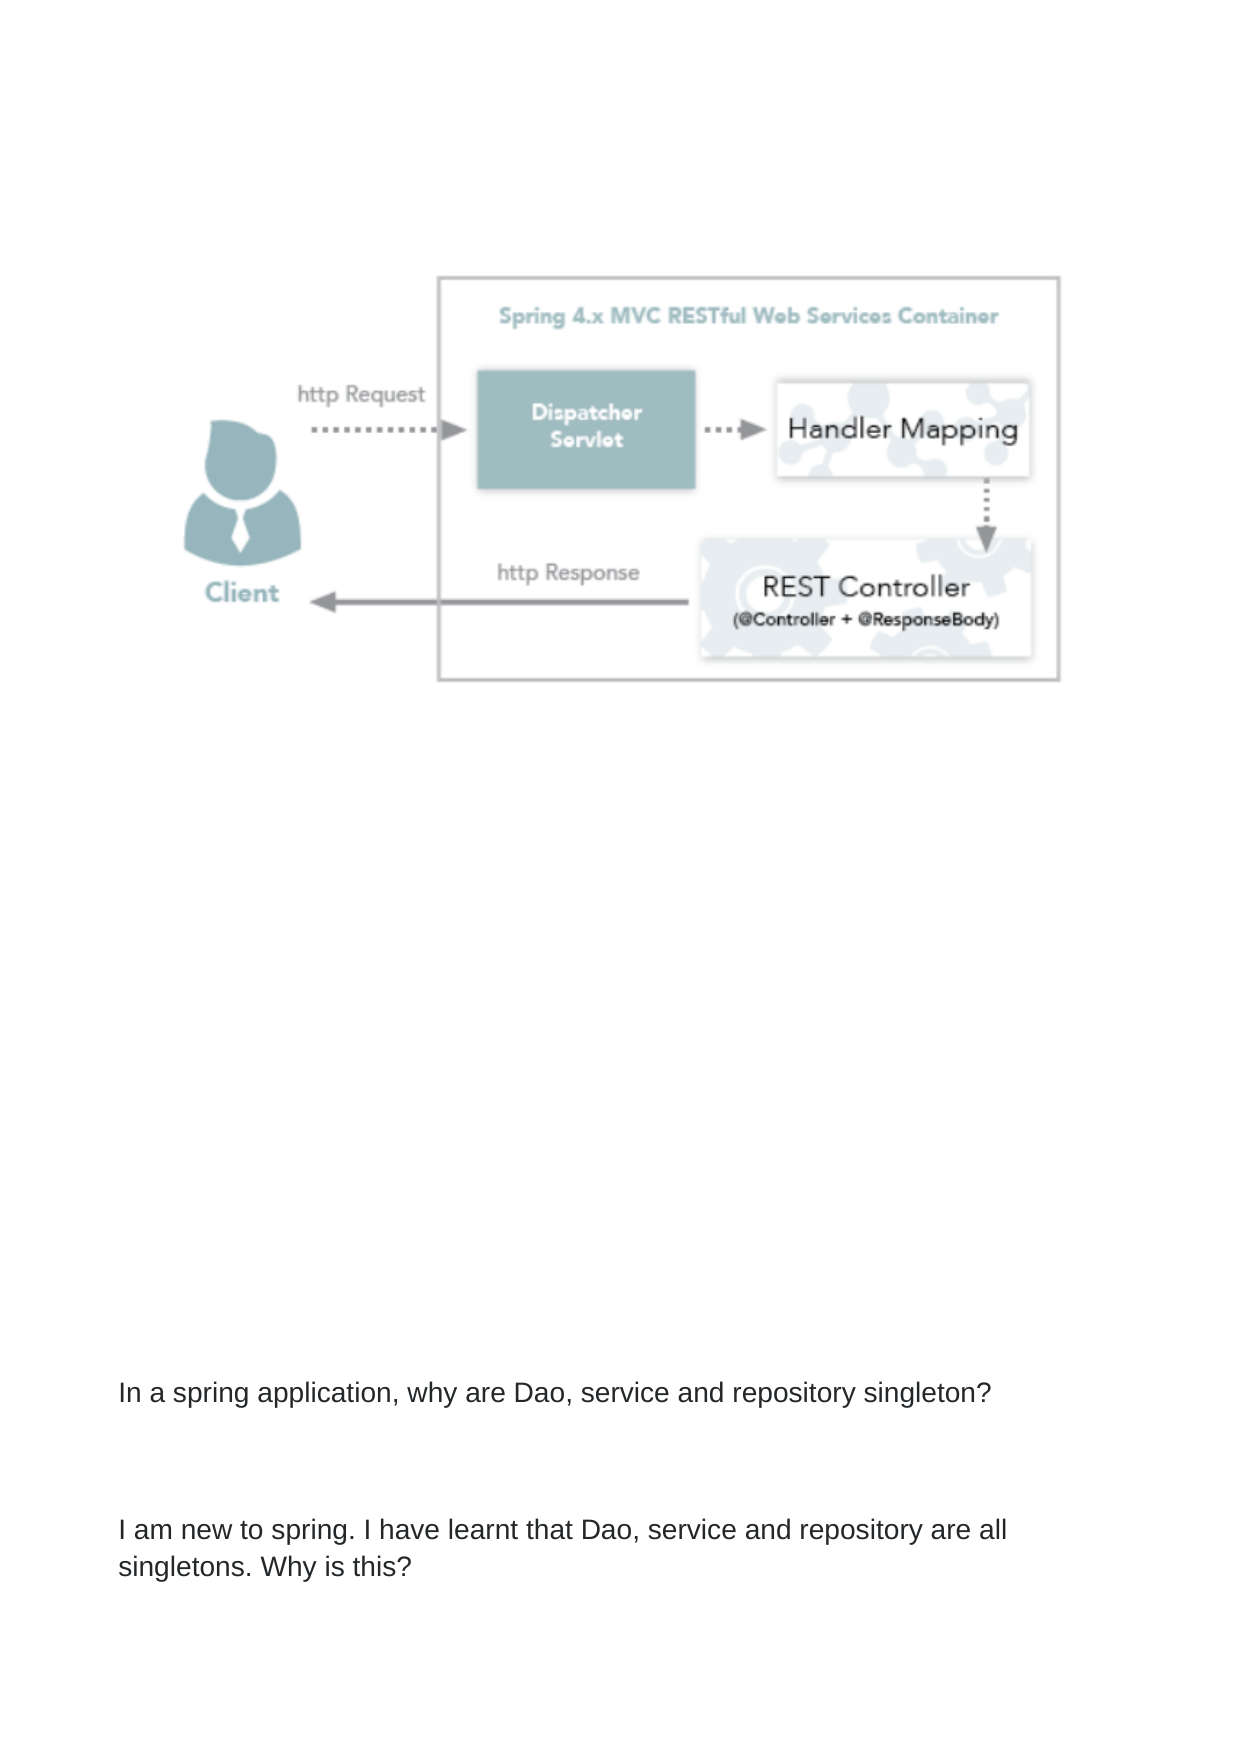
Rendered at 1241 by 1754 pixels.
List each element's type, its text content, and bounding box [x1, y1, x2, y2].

text I am new to spring. I have learnt that Dao, service and repository are all singletons. Why is this? [118, 1476, 1122, 1582]
picture [118, 261, 1123, 702]
text In a spring application, why are Dao, service and repository singleton? [118, 1376, 1122, 1408]
